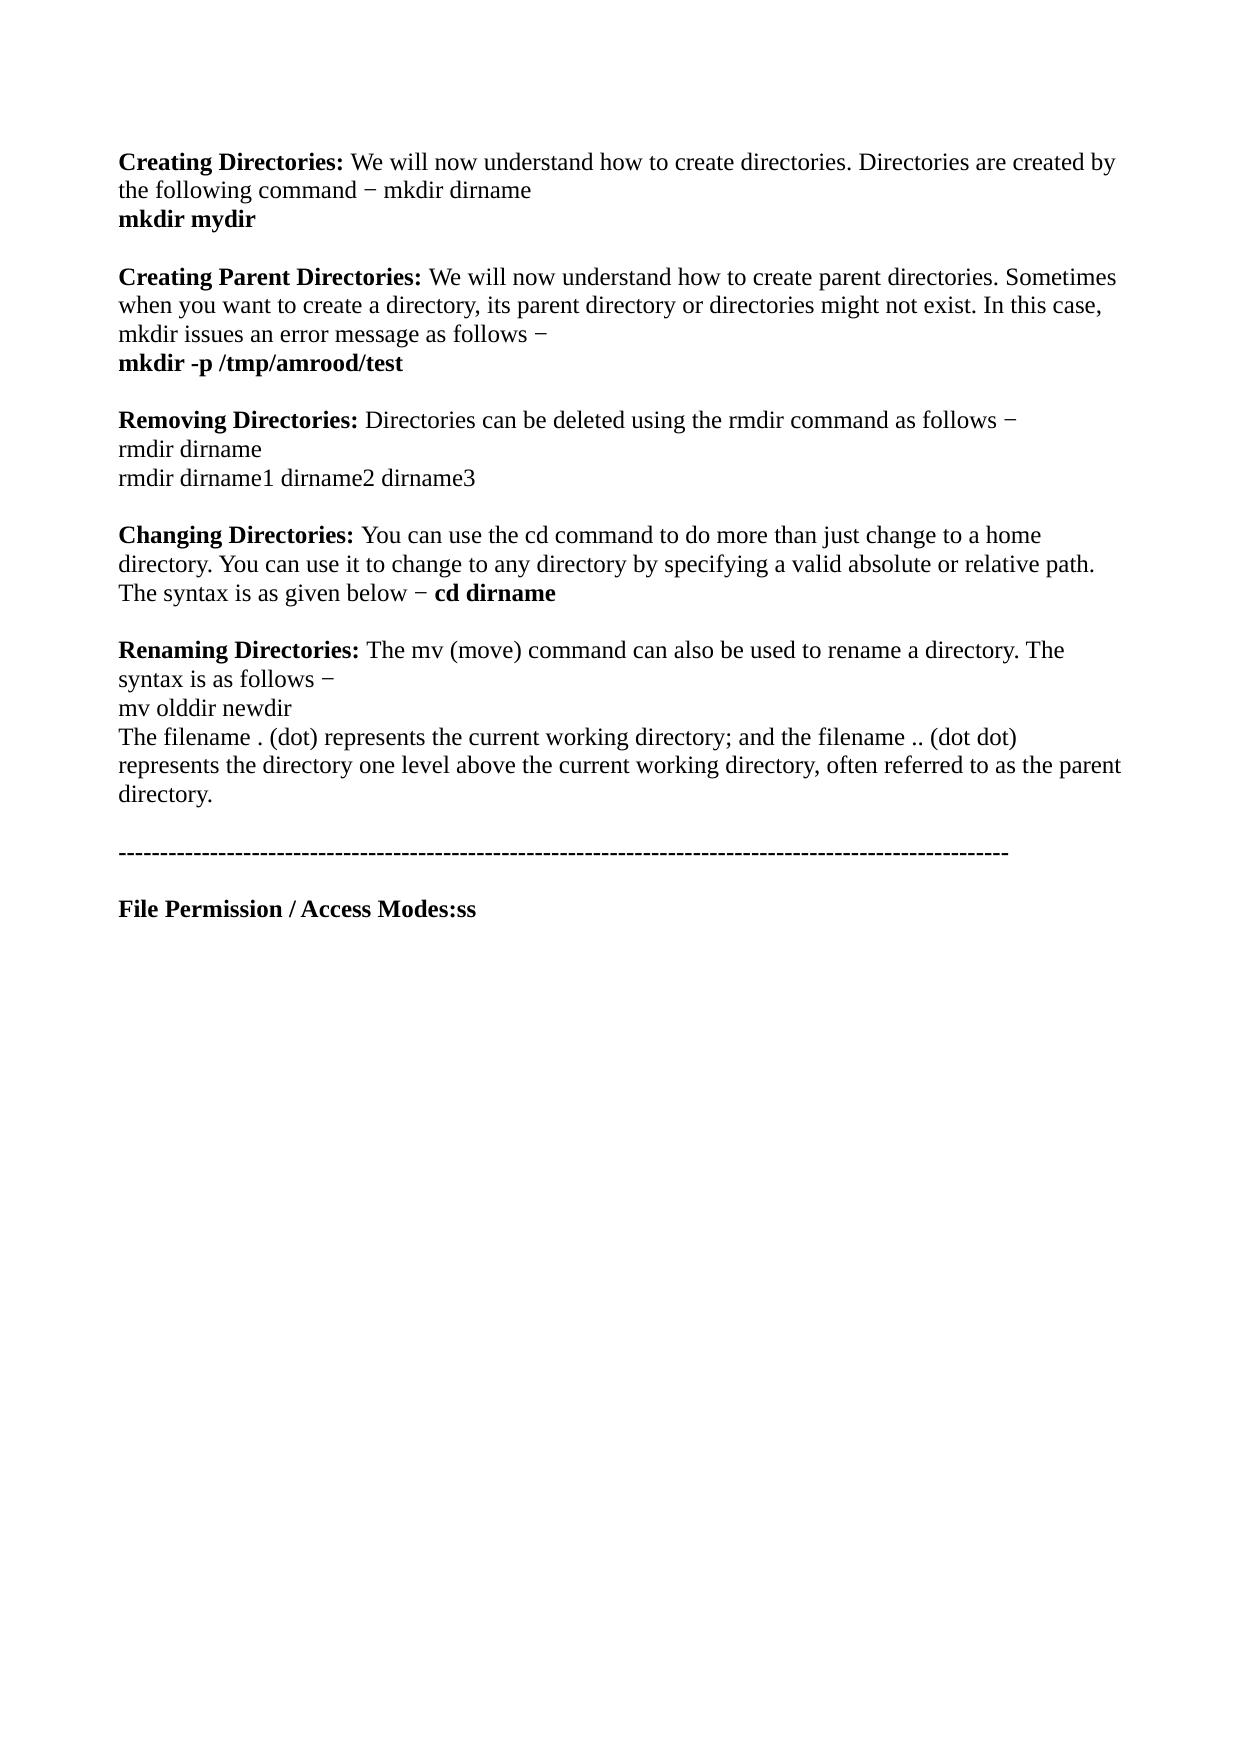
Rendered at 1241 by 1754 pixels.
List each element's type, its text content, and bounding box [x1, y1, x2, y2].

text Renaming Directories: The mv (move) command can also be used to rename a directory. The syntax is as follows − [118, 636, 1122, 693]
text mkdir -p /tmp/amrood/test [118, 348, 1122, 377]
text Removing Directories: Directories can be deleted using the rmdir command as follows − [118, 406, 1122, 434]
text ----------------------------------------------------------------------------------------------------------- [118, 837, 1122, 866]
text mkdir mydir [118, 204, 1122, 233]
text mv olddir newdir [118, 693, 1122, 722]
text rmdir dirname [118, 434, 1122, 463]
text rmdir dirname1 dirname2 dirname3 [118, 463, 1122, 492]
text File Permission / Access Modes:ss [118, 894, 1122, 923]
text Creating Directories: We will now understand how to create directories. Directories are created by the following command − mkdir dirname [118, 147, 1122, 204]
text Creating Parent Directories: We will now understand how to create parent directories. Sometimes when you want to create a directory, its parent directory or directories might not exist. In this case, mkdir issues an error message as follows − [118, 262, 1122, 348]
text Changing Directories: You can use the cd command to do more than just change to a home directory. You can use it to change to any directory by specifying a valid absolute or relative path. The syntax is as given below − cd dirname [118, 521, 1122, 607]
text The filename . (dot) represents the current working directory; and the filename .. (dot dot) represents the directory one level above the current working directory, often referred to as the parent directory. [118, 722, 1122, 808]
